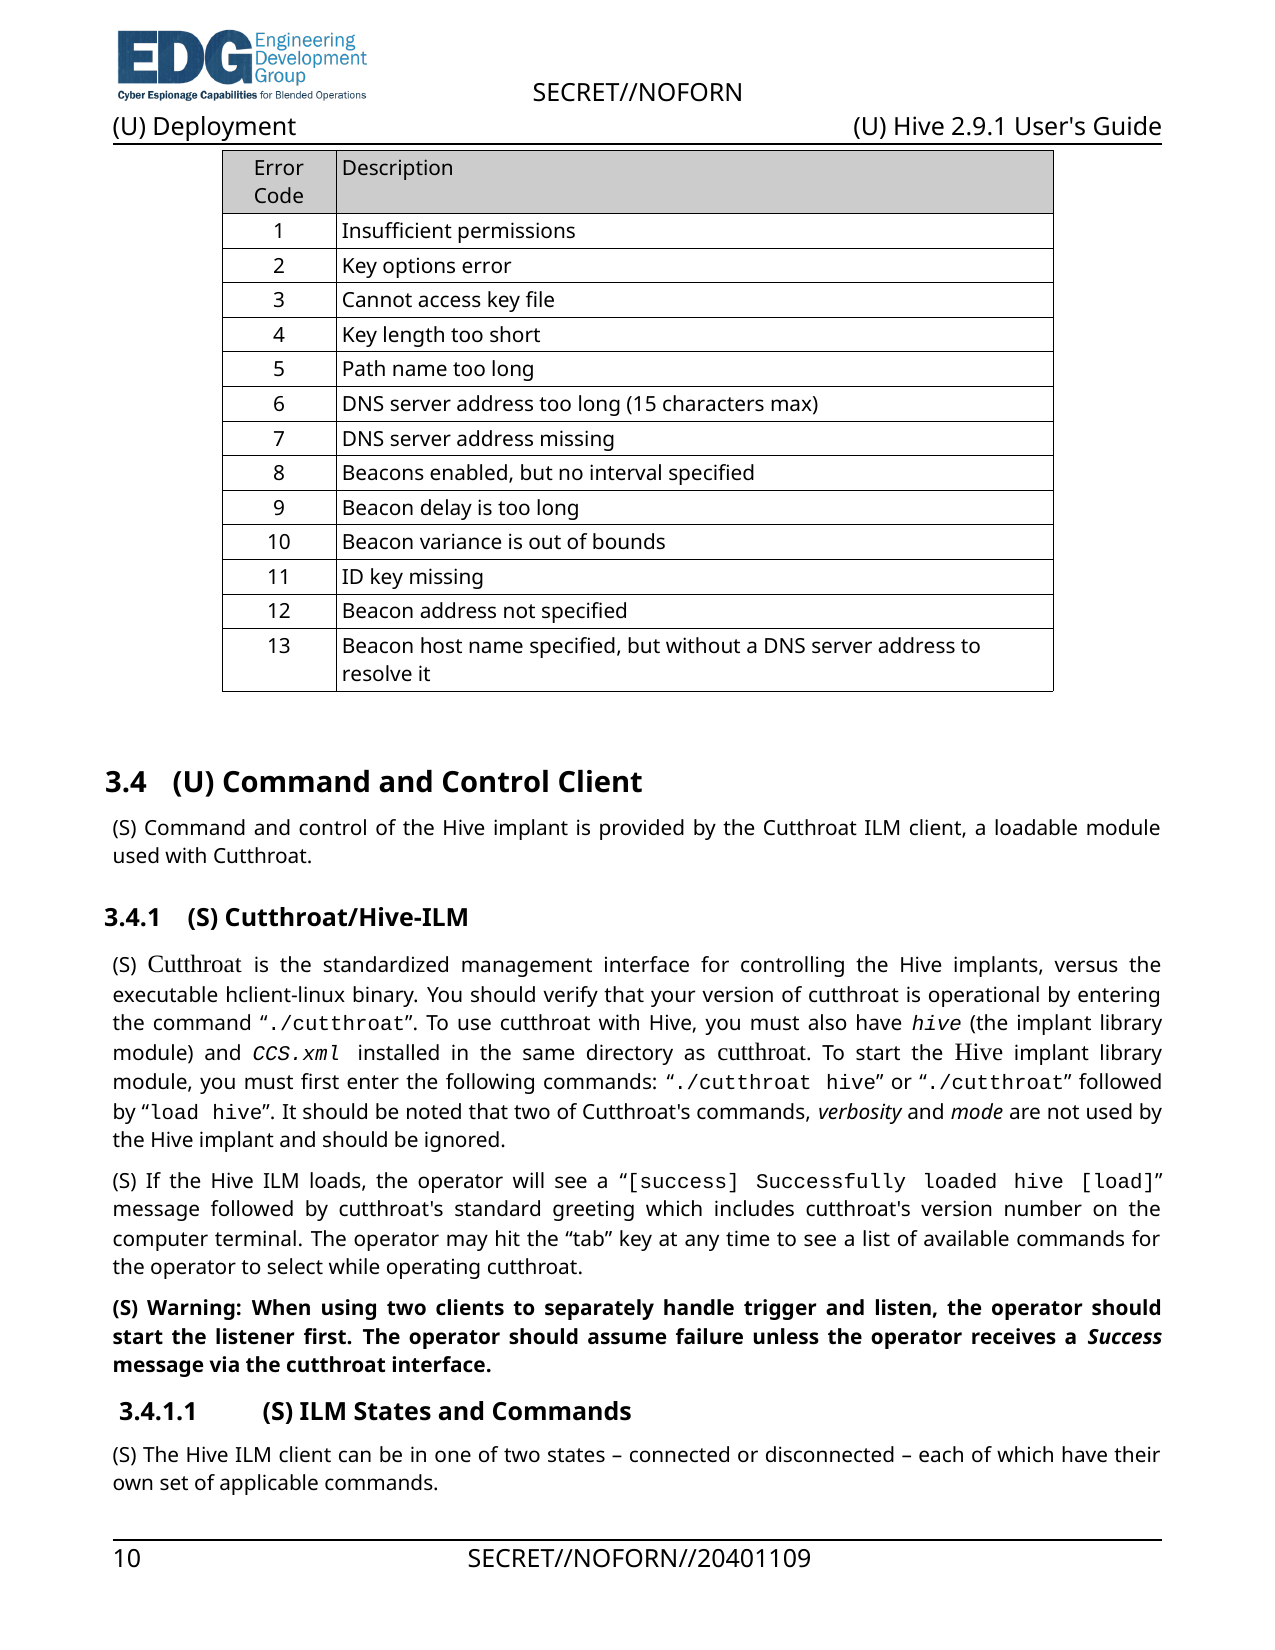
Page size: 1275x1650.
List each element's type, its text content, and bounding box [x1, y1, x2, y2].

table_cell 4 [223, 318, 336, 351]
table_cell 13 [223, 629, 336, 691]
table_cell Beacons enabled, but no interval specified [337, 456, 1053, 490]
table_cell 3 [223, 283, 336, 317]
table_cell 8 [223, 456, 336, 490]
table_cell Beacon address not specified [337, 595, 1053, 628]
text (S) If the Hive ILM loads, the operator will see a “[success] Successfully loaded hive [load]” message followed by cutthroat's standard greeting which includes cutthroat's version number on the computer terminal. The operator may hit the “tab” key at any time to see a list of available commands for the operator to select while operating cutthroat. [112, 1166, 1162, 1281]
table_header Error Code [223, 151, 336, 213]
table_cell Beacon delay is too long [337, 491, 1053, 524]
text (S) Warning: When using two clients to separately handle trigger and listen, the operator should start the listener first. The operator should assume failure unless the operator receives a Success message via the cutthroat interface. [112, 1293, 1162, 1379]
table_cell ID key missing [337, 560, 1053, 593]
table_cell Key length too short [337, 318, 1053, 351]
table_cell DNS server address missing [337, 422, 1053, 455]
subtitle (S) ILM States and Commands [112, 1394, 1162, 1428]
table_cell 7 [223, 422, 336, 455]
table_cell Insufficient permissions [337, 214, 1053, 248]
text (S) Command and control of the Hive implant is provided by the Cutthroat ILM client, a loadable module used with Cutthroat. [112, 813, 1162, 870]
text (S) Cutthroat is the standardized management interface for controlling the Hive implants, versus the executable hclient-linux binary. You should verify that your version of cutthroat is operational by entering the command “./cutthroat”. To use cutthroat with Hive, you must also have hive (the implant library module) and CCS.xml installed in the same directory as cutthroat. To start the Hive implant library module, you must first enter the following commands: “./cutthroat hive” or “./cutthroat” followed by “load hive”. It should be noted that two of Cutthroat's commands, verbosity and mode are not used by the Hive implant and should be ignored. [112, 949, 1162, 1154]
table_cell 5 [223, 352, 336, 386]
table_cell Key options error [337, 249, 1053, 282]
table_cell 6 [223, 387, 336, 421]
table_cell Beacon host name specified, but without a DNS server address to resolve it [337, 629, 1053, 691]
table_cell Path name too long [337, 352, 1053, 386]
subtitle (U) Command and Control Client [97, 762, 1162, 801]
subtitle (S) Cutthroat/Hive-ILM [97, 900, 1162, 934]
table_cell 10 [223, 525, 336, 559]
table_cell DNS server address too long (15 characters max) [337, 387, 1053, 421]
table_cell 12 [223, 595, 336, 628]
table_cell Cannot access key file [337, 283, 1053, 317]
table_header Description [337, 151, 1053, 213]
table_cell 9 [223, 491, 336, 524]
text (S) The Hive ILM client can be in one of two states – connected or disconnected – each of which have their own set of applicable commands. [112, 1440, 1162, 1497]
picture [112, 27, 370, 104]
table_cell Beacon variance is out of bounds [337, 525, 1053, 559]
table_cell 2 [223, 249, 336, 282]
table_cell 1 [223, 214, 336, 248]
table_cell 11 [223, 560, 336, 593]
